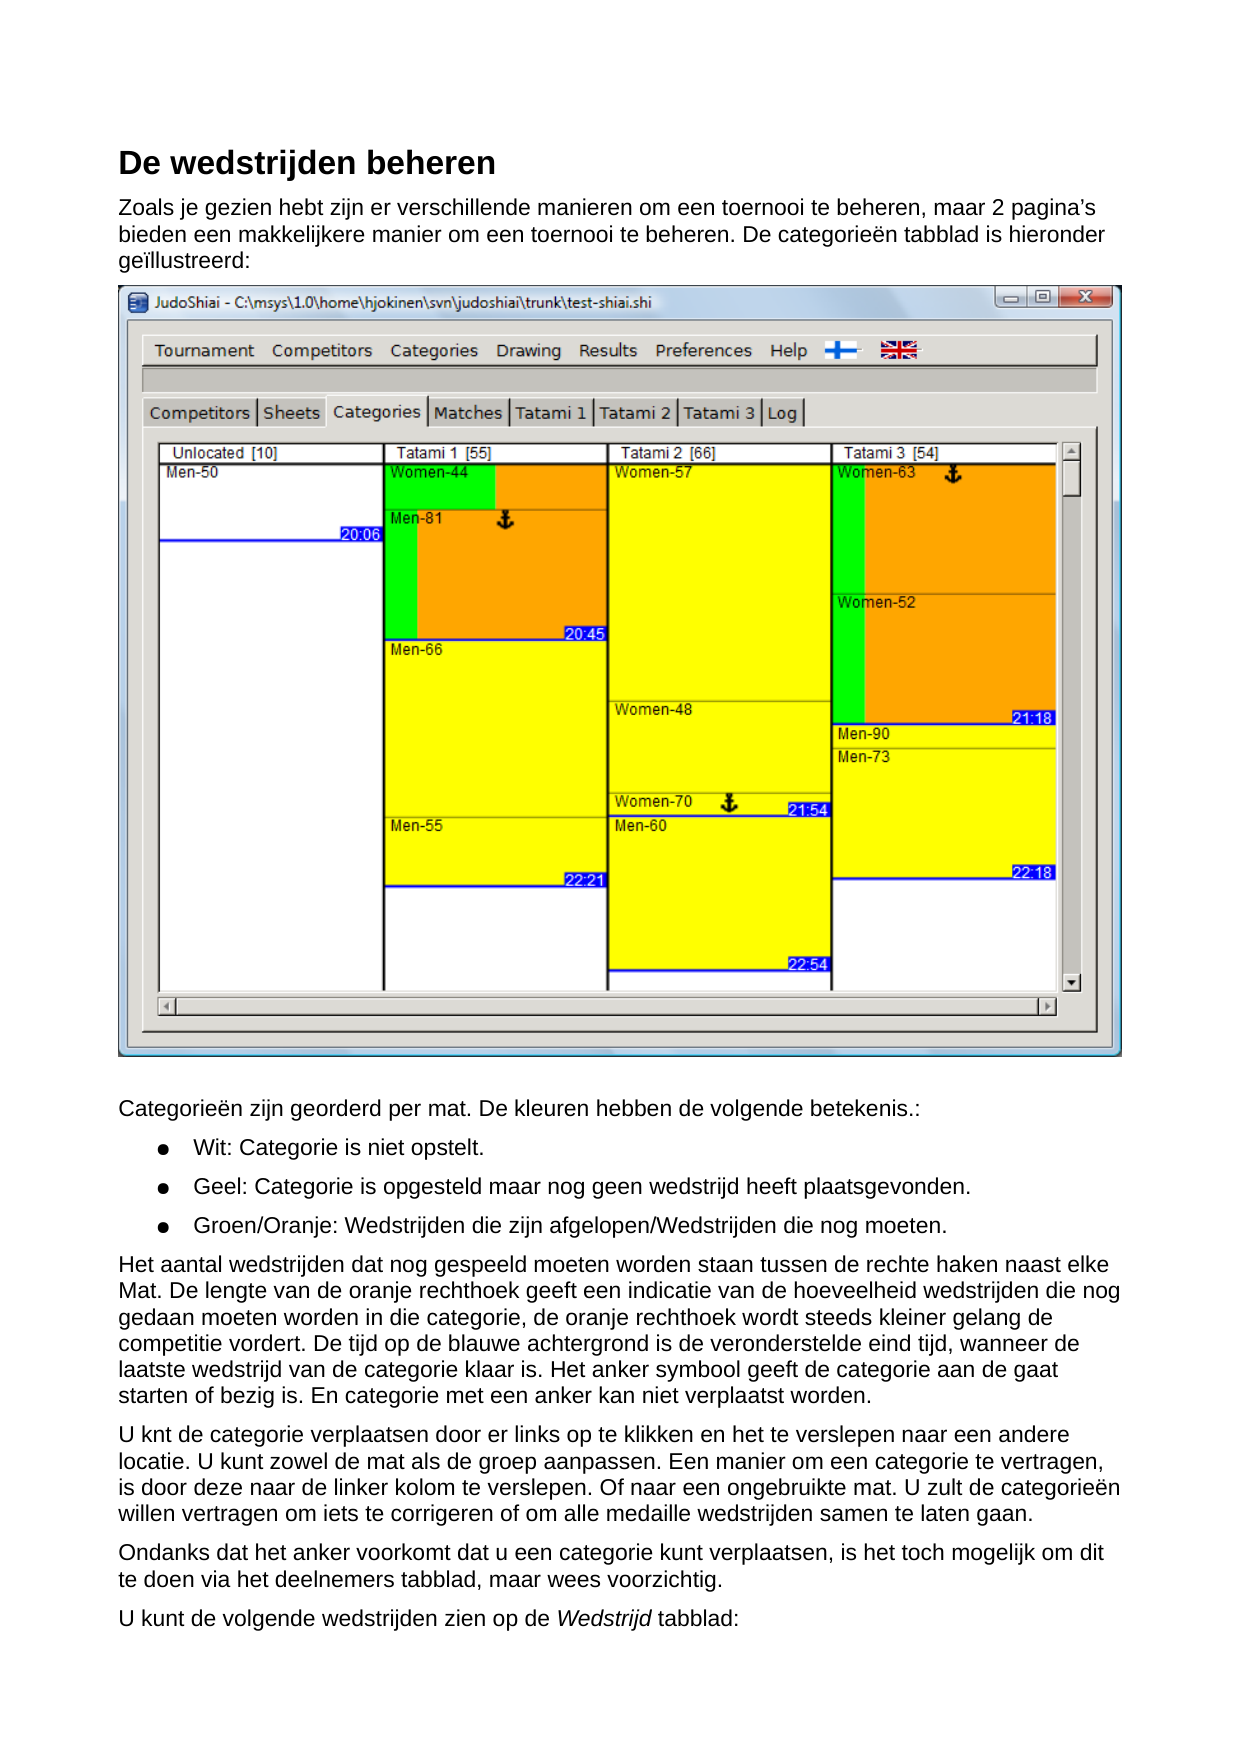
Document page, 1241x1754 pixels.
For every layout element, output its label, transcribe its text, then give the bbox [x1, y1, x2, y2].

list Wit: Categorie is niet opstelt. [156, 1134, 1122, 1161]
text Categorieën zijn georderd per mat. De kleuren hebben de volgende betekenis.: [118, 1095, 1122, 1122]
subtitle De wedstrijden beheren [118, 143, 1122, 182]
text U knt de categorie verplaatsen door er links op te klikken en het te verslepen naar een andere locatie. U kunt zowel de mat als de groep aanpassen. Een manier om een categorie te vertragen, is door deze naar de linker kolom te verslepen. Of naar een ongebruikte mat. U zult de categorieën willen vertragen om iets te corrigeren of om alle medaille wedstrijden samen te laten gaan. [118, 1421, 1122, 1527]
picture [118, 285, 1122, 1057]
text Zoals je gezien hebt zijn er verschillende manieren om een toernooi te beheren, maar 2 pagina’s bieden een makkelijkere manier om een toernooi te beheren. De categorieën tabblad is hieronder geïllustreerd: [118, 194, 1122, 273]
list Groen/Oranje: Wedstrijden die zijn afgelopen/Wedstrijden die nog moeten. [156, 1212, 1122, 1238]
text Ondanks dat het anker voorkomt dat u een categorie kunt verplaatsen, is het toch mogelijk om dit te doen via het deelnemers tabblad, maar wees voorzichtig. [118, 1539, 1122, 1592]
text U kunt de volgende wedstrijden zien op de Wedstrijd tabblad: [118, 1604, 1122, 1631]
text Het aantal wedstrijden dat nog gespeeld moeten worden staan tussen de rechte haken naast elke Mat. De lengte van de oranje rechthoek geeft een indicatie van de hoeveelheid wedstrijden die nog gedaan moeten worden in die categorie, de oranje rechthoek wordt steeds kleiner gelang de competitie vordert. De tijd op de blauwe achtergrond is de veronderstelde eind tijd, wanneer de laatste wedstrijd van de categorie klaar is. Het anker symbool geeft de categorie aan de gaat starten of bezig is. En categorie met een anker kan niet verplaatst worden. [118, 1251, 1122, 1409]
list Geel: Categorie is opgesteld maar nog geen wedstrijd heeft plaatsgevonden. [156, 1173, 1122, 1199]
